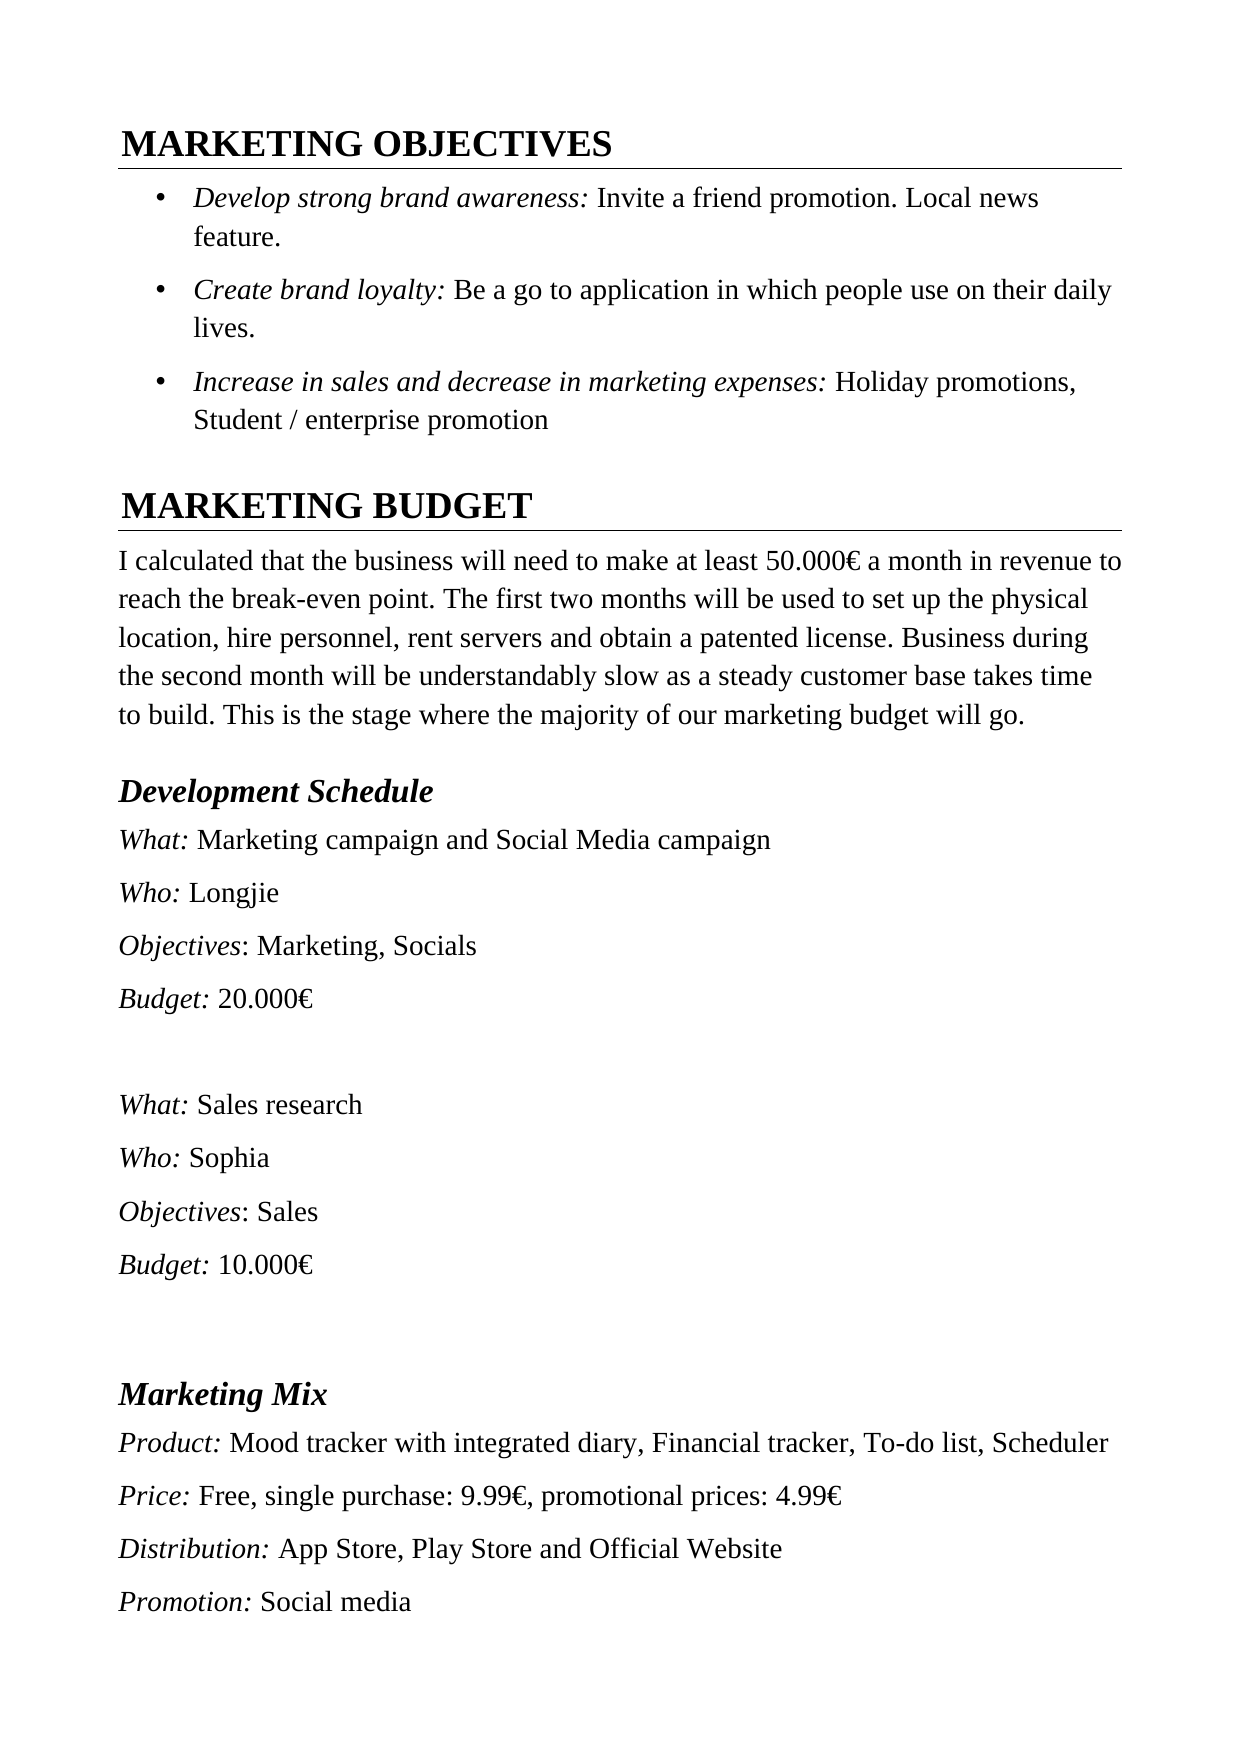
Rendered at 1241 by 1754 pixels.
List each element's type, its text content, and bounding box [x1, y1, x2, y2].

list Create brand loyalty: Be a go to application in which people use on their daily lives. [156, 272, 1122, 344]
subtitle MARKETING OBJECTIVES [118, 118, 1122, 168]
subtitle Development Schedule [118, 771, 1122, 809]
list Develop strong brand awareness: Invite a friend promotion. Local news feature. [156, 180, 1122, 252]
text Budget: 10.000€ [118, 1247, 1122, 1280]
text Product: Mood tracker with integrated diary, Financial tracker, To-do list, Scheduler [118, 1425, 1122, 1459]
text What: Sales research [118, 1087, 1122, 1121]
text Budget: 20.000€ [118, 981, 1122, 1015]
text Promotion: Social media [118, 1584, 1122, 1618]
text Objectives: Marketing, Socials [118, 928, 1122, 962]
subtitle Marketing Mix [118, 1374, 1122, 1413]
text Distribution: App Store, Play Store and Official Website [118, 1531, 1122, 1565]
text Who: Longjie [118, 875, 1122, 908]
text Objectives: Sales [118, 1194, 1122, 1227]
text I calculated that the business will need to make at least 50.000€ a month in revenue to reach the break-even point. The first two months will be used to set up the physical location, hire personnel, rent servers and obtain a patented license. Business during the second month will be understandably slow as a steady customer base takes time to build. This is the stage where the majority of our marketing budget will go. [118, 543, 1122, 730]
subtitle MARKETING BUDGET [118, 481, 1122, 530]
text Who: Sophia [118, 1141, 1122, 1174]
list Increase in sales and decrease in marketing expenses: Holiday promotions, Student / enterprise promotion [156, 364, 1122, 436]
text Price: Free, single purchase: 9.99€, promotional prices: 4.99€ [118, 1478, 1122, 1512]
text What: Marketing campaign and Social Media campaign [118, 822, 1122, 855]
